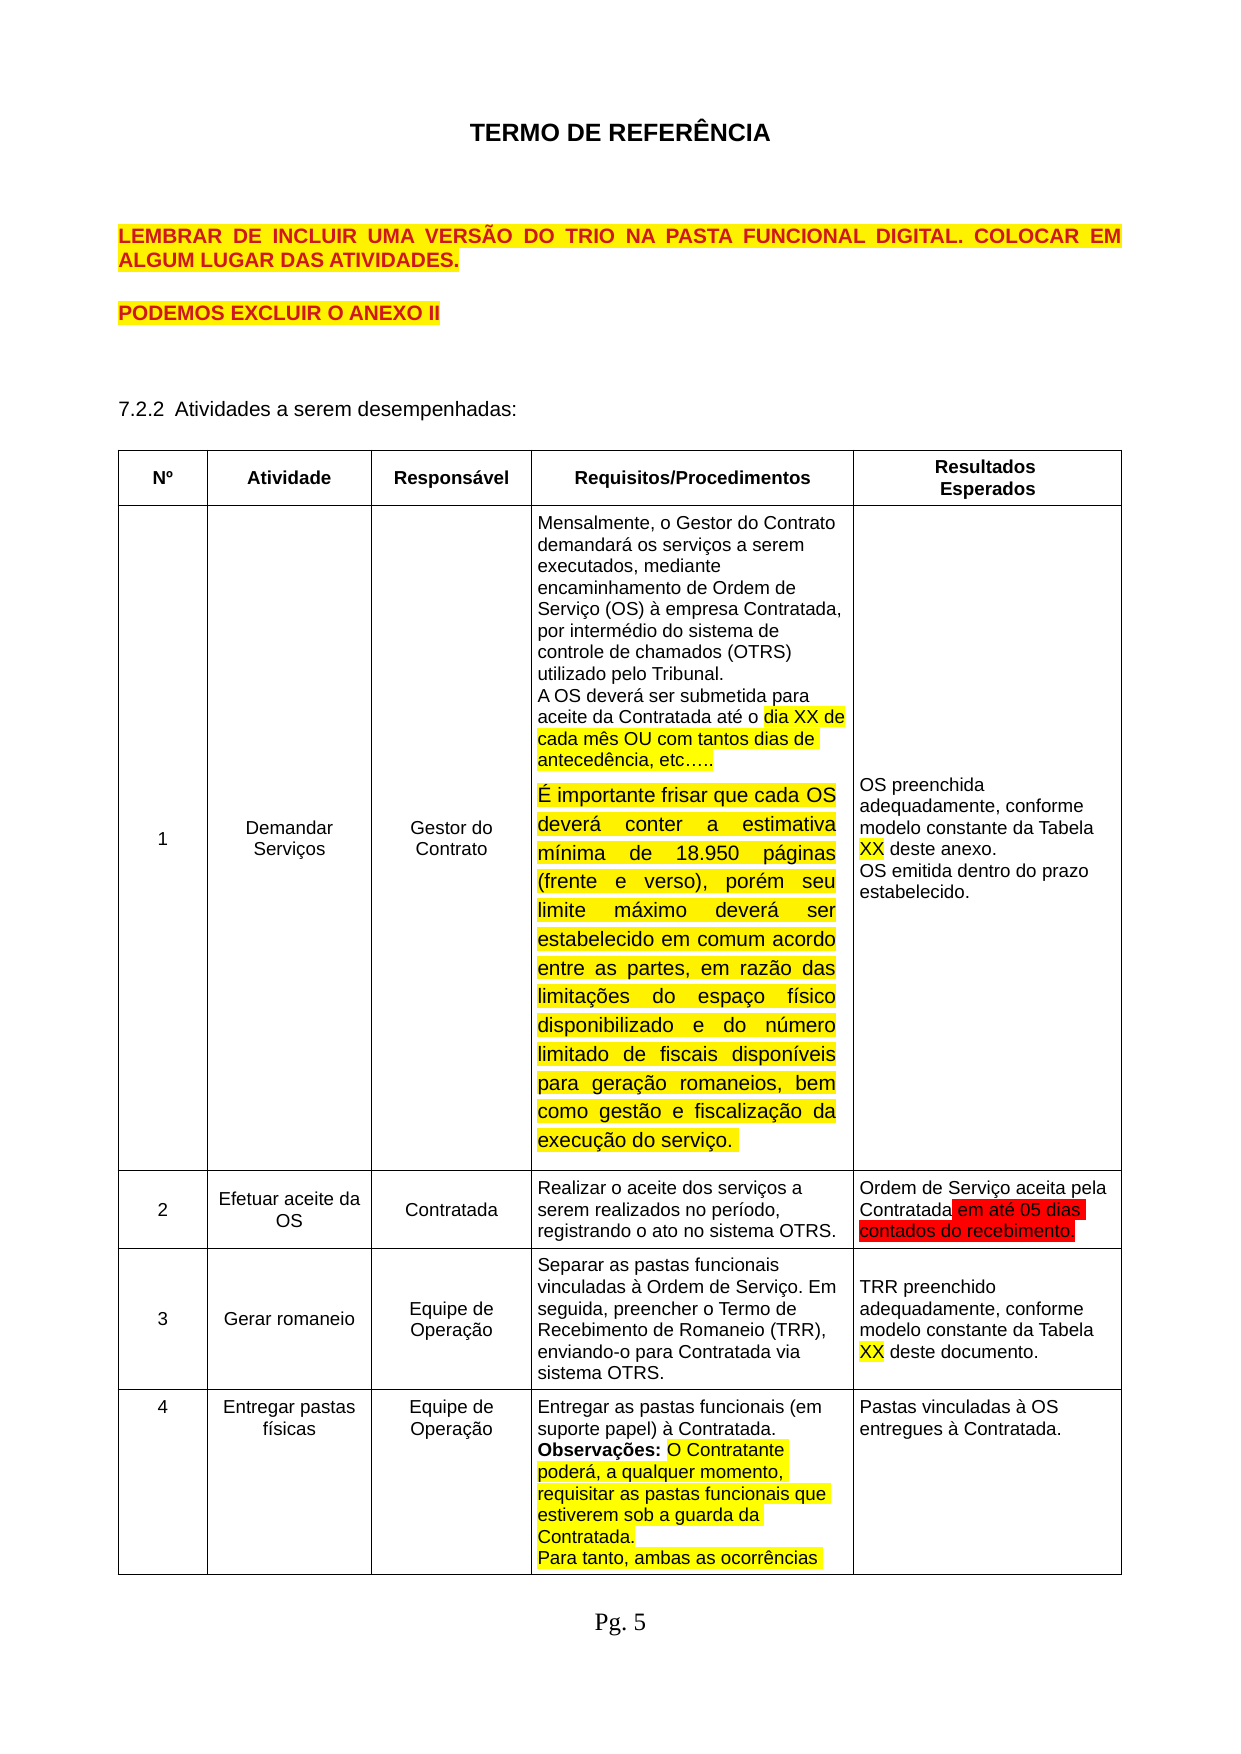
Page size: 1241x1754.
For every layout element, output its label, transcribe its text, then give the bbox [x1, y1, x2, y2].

table_cell Contratada [372, 1171, 531, 1247]
table_cell Gerar romaneio [208, 1249, 371, 1389]
table_cell Separar as pastas funcionais vinculadas à Ordem de Serviço. Em seguida, preencher o Termo de Recebimento de Romaneio (TRR), enviando-o para Contratada via sistema OTRS. [532, 1249, 853, 1389]
text PODEMOS EXCLUIR O ANEXO II [118, 301, 1122, 325]
table_cell 4 [119, 1390, 207, 1574]
text LEMBRAR DE INCLUIR UMA VERSÃO DO TRIO NA PASTA FUNCIONAL DIGITAL. COLOCAR EM ALGUM LUGAR DAS ATIVIDADES. [118, 224, 1122, 272]
table_cell Pastas vinculadas à OS entregues à Contratada. [854, 1390, 1121, 1574]
table_cell 1 [119, 506, 207, 1170]
table_cell TRR preenchido adequadamente, conforme modelo constante da Tabela XX deste documento. [854, 1249, 1121, 1389]
table_header Responsável [372, 451, 531, 505]
table_header Resultados Esperados [854, 451, 1121, 505]
table_cell Mensalmente, o Gestor do Contrato demandará os serviços a serem executados, mediante encaminhamento de Ordem de Serviço (OS) à empresa Contratada, por intermédio do sistema de controle de chamados (OTRS) utilizado pelo Tribunal. A OS deverá ser submetida para aceite da Contratada até o dia XX de cada mês OU com tantos dias de antecedência, etc….. É importante frisar que cada OS deverá conter a estimativa mínima de 18.950 páginas (frente e verso), porém seu limite máximo deverá ser estabelecido em comum acordo entre as partes, em razão das limitações do espaço físico disponibilizado e do número limitado de fiscais disponíveis para geração romaneios, bem como gestão e fiscalização da execução do serviço. [532, 506, 853, 1170]
table_cell Efetuar aceite da OS [208, 1171, 371, 1247]
table_cell Equipe de Operação [372, 1249, 531, 1389]
table_cell Entregar pastas físicas [208, 1390, 371, 1574]
table_header Requisitos/Procedimentos [532, 451, 853, 505]
text 7.2.2 Atividades a serem desempenhadas: [118, 397, 1122, 421]
table_cell Demandar Serviços [208, 506, 371, 1170]
table_cell 3 [119, 1249, 207, 1389]
table_header Atividade [208, 451, 371, 505]
table_cell Equipe de Operação [372, 1390, 531, 1574]
table_cell 2 [119, 1171, 207, 1247]
table_cell OS preenchida adequadamente, conforme modelo constante da Tabela XX deste anexo. OS emitida dentro do prazo estabelecido. [854, 506, 1121, 1170]
table_cell Gestor do Contrato [372, 506, 531, 1170]
table_cell Ordem de Serviço aceita pela Contratada em até 05 dias contados do recebimento. [854, 1171, 1121, 1247]
table_header Nº [119, 451, 207, 505]
table_cell Entregar as pastas funcionais (em suporte papel) à Contratada. Observações: O Contratante poderá, a qualquer momento, requisitar as pastas funcionais que estiverem sob a guarda da Contratada. Para tanto, ambas as ocorrências [532, 1390, 853, 1574]
table_cell Realizar o aceite dos serviços a serem realizados no período, registrando o ato no sistema OTRS. [532, 1171, 853, 1247]
